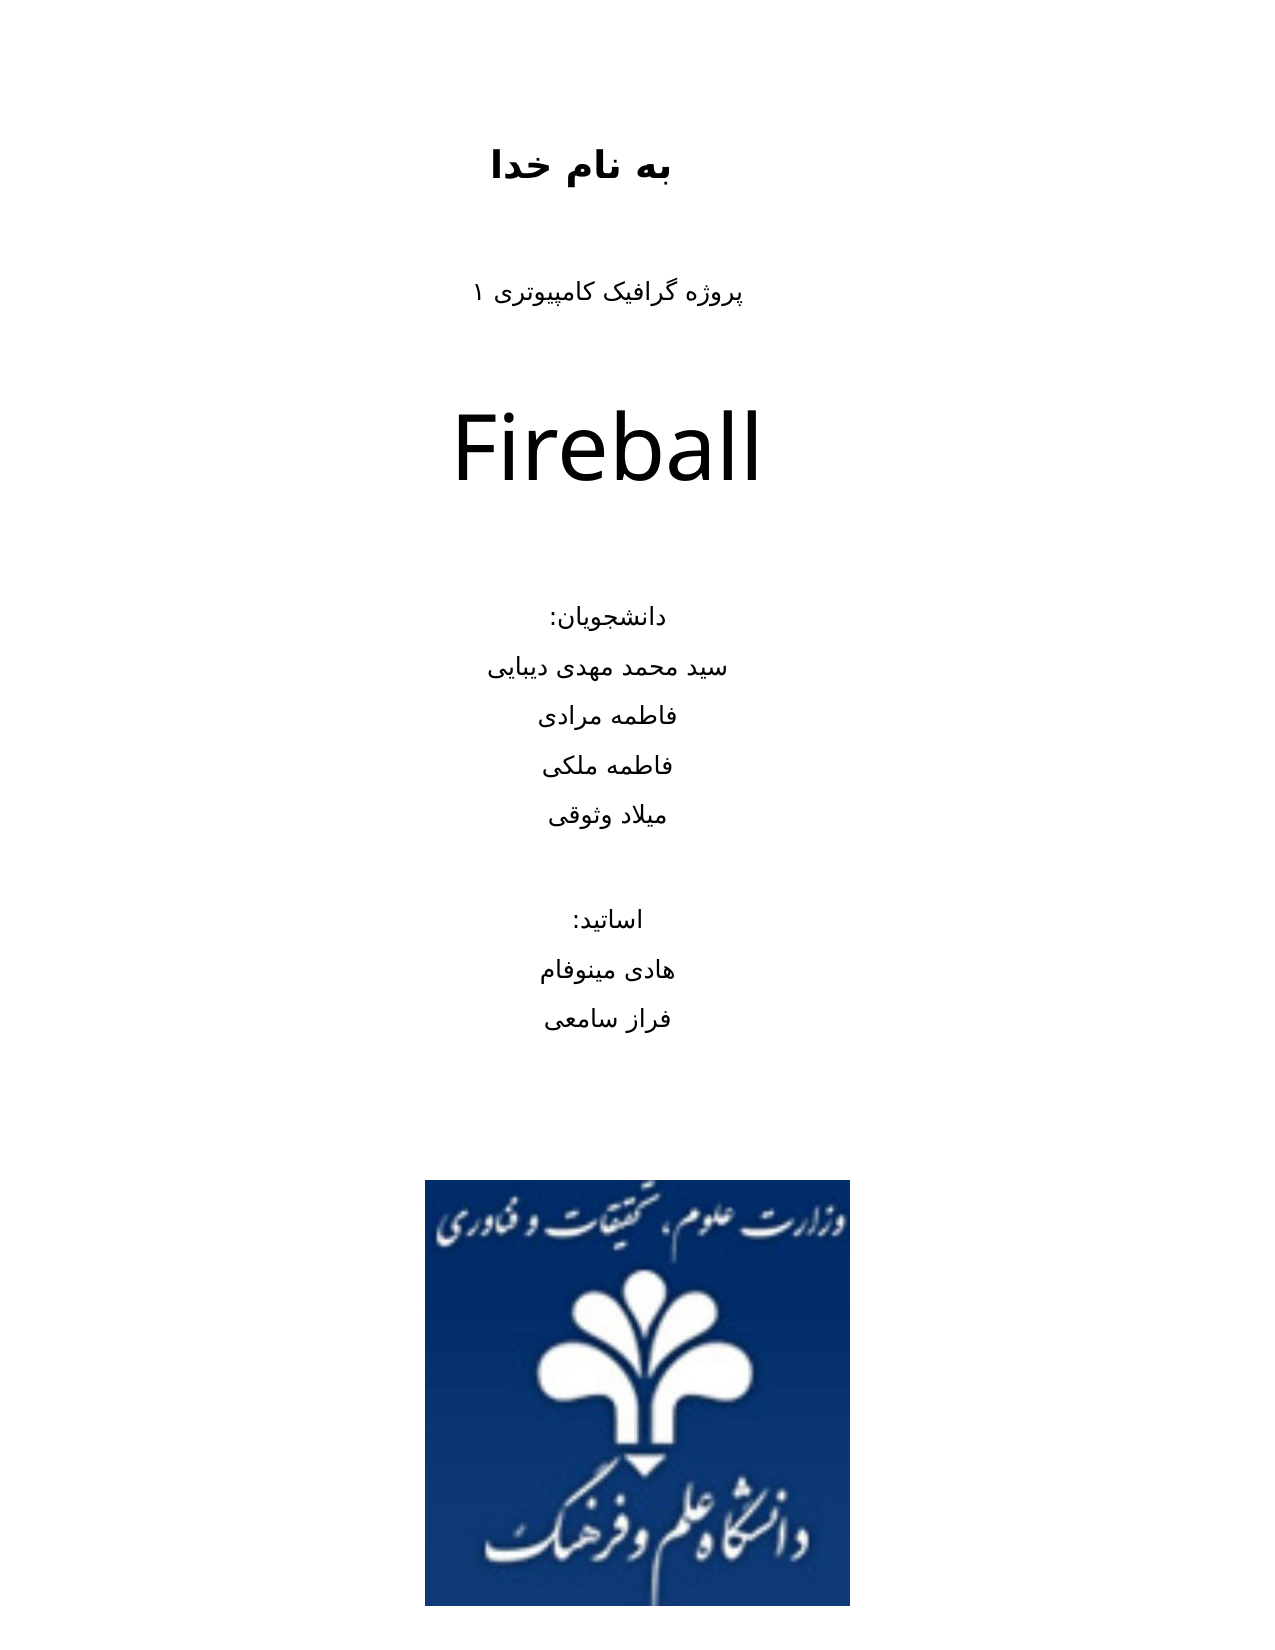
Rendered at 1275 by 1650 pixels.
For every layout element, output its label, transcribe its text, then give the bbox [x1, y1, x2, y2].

text فاطمه مرادی [118, 701, 1157, 730]
text فاطمه ملکی [118, 751, 1157, 780]
text دانشجویان: [118, 602, 1157, 631]
text هادی مینوفام [118, 955, 1157, 984]
subtitle به نام خدا [118, 143, 1157, 187]
text Fireball [118, 382, 1157, 507]
text اساتید: [118, 905, 1157, 934]
text فراز سامعی [118, 1004, 1157, 1034]
text میلاد وثوقی [118, 800, 1157, 829]
text سید محمد مهدی دیبایی [118, 652, 1157, 681]
picture [425, 1180, 850, 1606]
text پروژه گرافیک کامپیوتری ۱ [118, 277, 1157, 306]
